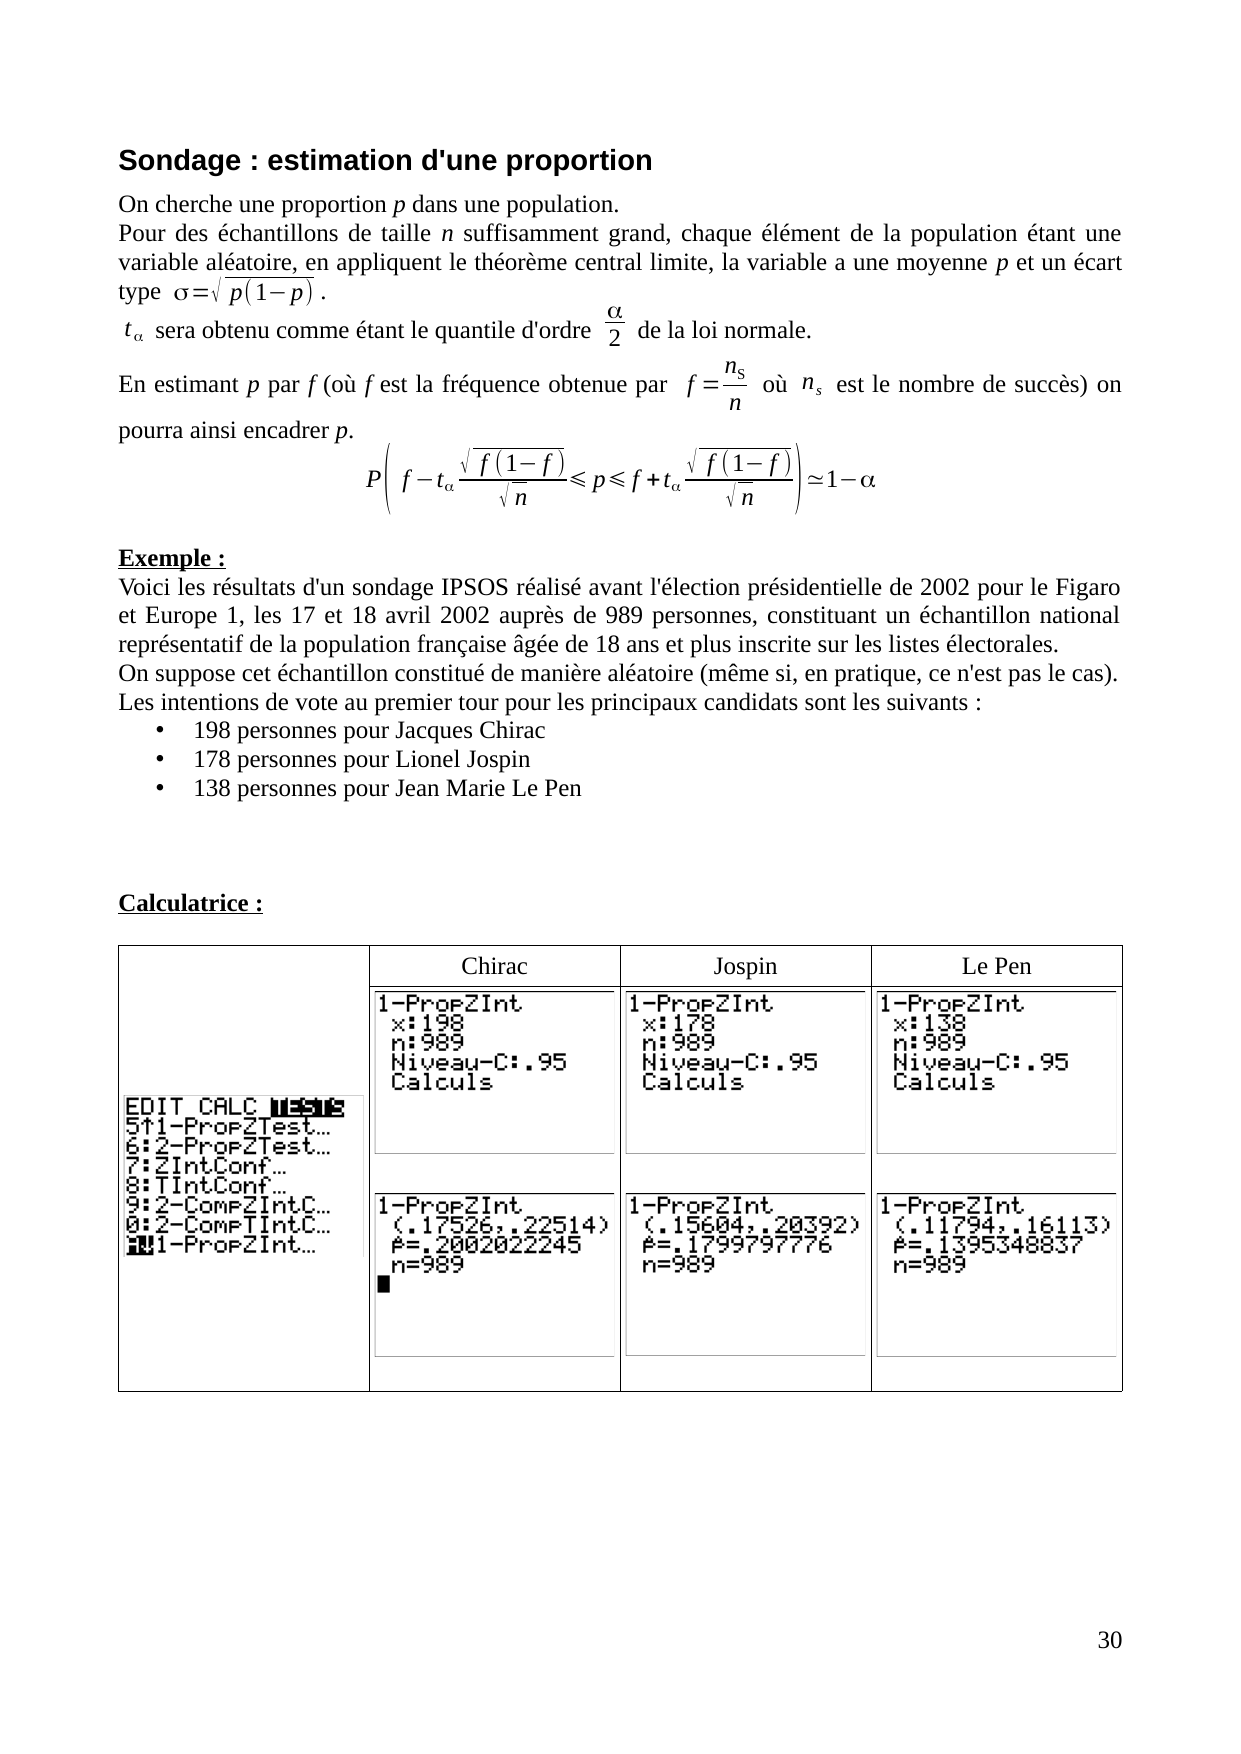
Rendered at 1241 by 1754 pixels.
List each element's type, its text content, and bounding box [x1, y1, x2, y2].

text sera obtenu comme étant le quantile d'ordre de la loi normale. [118, 306, 1122, 352]
text On suppose cet échantillon constitué de manière aléatoire (même si, en pratique, ce n'est pas le cas). [118, 658, 1122, 687]
table_cell [621, 987, 871, 1188]
table_cell [370, 987, 620, 1188]
table_header Chirac [370, 946, 620, 986]
table_header Jospin [621, 946, 871, 986]
list 138 personnes pour Jean Marie Le Pen [156, 773, 1122, 802]
subtitle Sondage : estimation d'une proportion [118, 143, 1122, 177]
text En estimant p par f (où f est la fréquence obtenue par où est le nombre de succès) on pourra ainsi encadrer p. [118, 352, 1122, 443]
text Les intentions de vote au premier tour pour les principaux candidats sont les suivants : [118, 687, 1122, 715]
text Pour des échantillons de taille n suffisamment grand, chaque élément de la population étant une variable aléatoire, en appliquent le théorème central limite, la variable a une moyenne p et un écart type . [118, 218, 1122, 306]
list 178 personnes pour Lionel Jospin [156, 744, 1122, 773]
list 198 personnes pour Jacques Chirac [156, 715, 1122, 744]
table_header Le Pen [872, 946, 1122, 986]
text Voici les résultats d'un sondage IPSOS réalisé avant l'élection présidentielle de 2002 pour le Figaro et Europe 1, les 17 et 18 avril 2002 auprès de 989 personnes, constituant un échantillon national représentatif de la population française âgée de 18 ans et plus inscrite sur les listes électorales. [118, 572, 1122, 658]
table_cell [370, 1188, 620, 1391]
table_cell [621, 1188, 871, 1391]
text On cherche une proportion p dans une population. [118, 189, 1122, 218]
text Exemple : [118, 543, 1122, 572]
table_header [119, 946, 369, 1391]
table_cell [872, 1188, 1122, 1391]
text Calculatrice : [118, 888, 1122, 917]
table_cell [872, 987, 1122, 1188]
